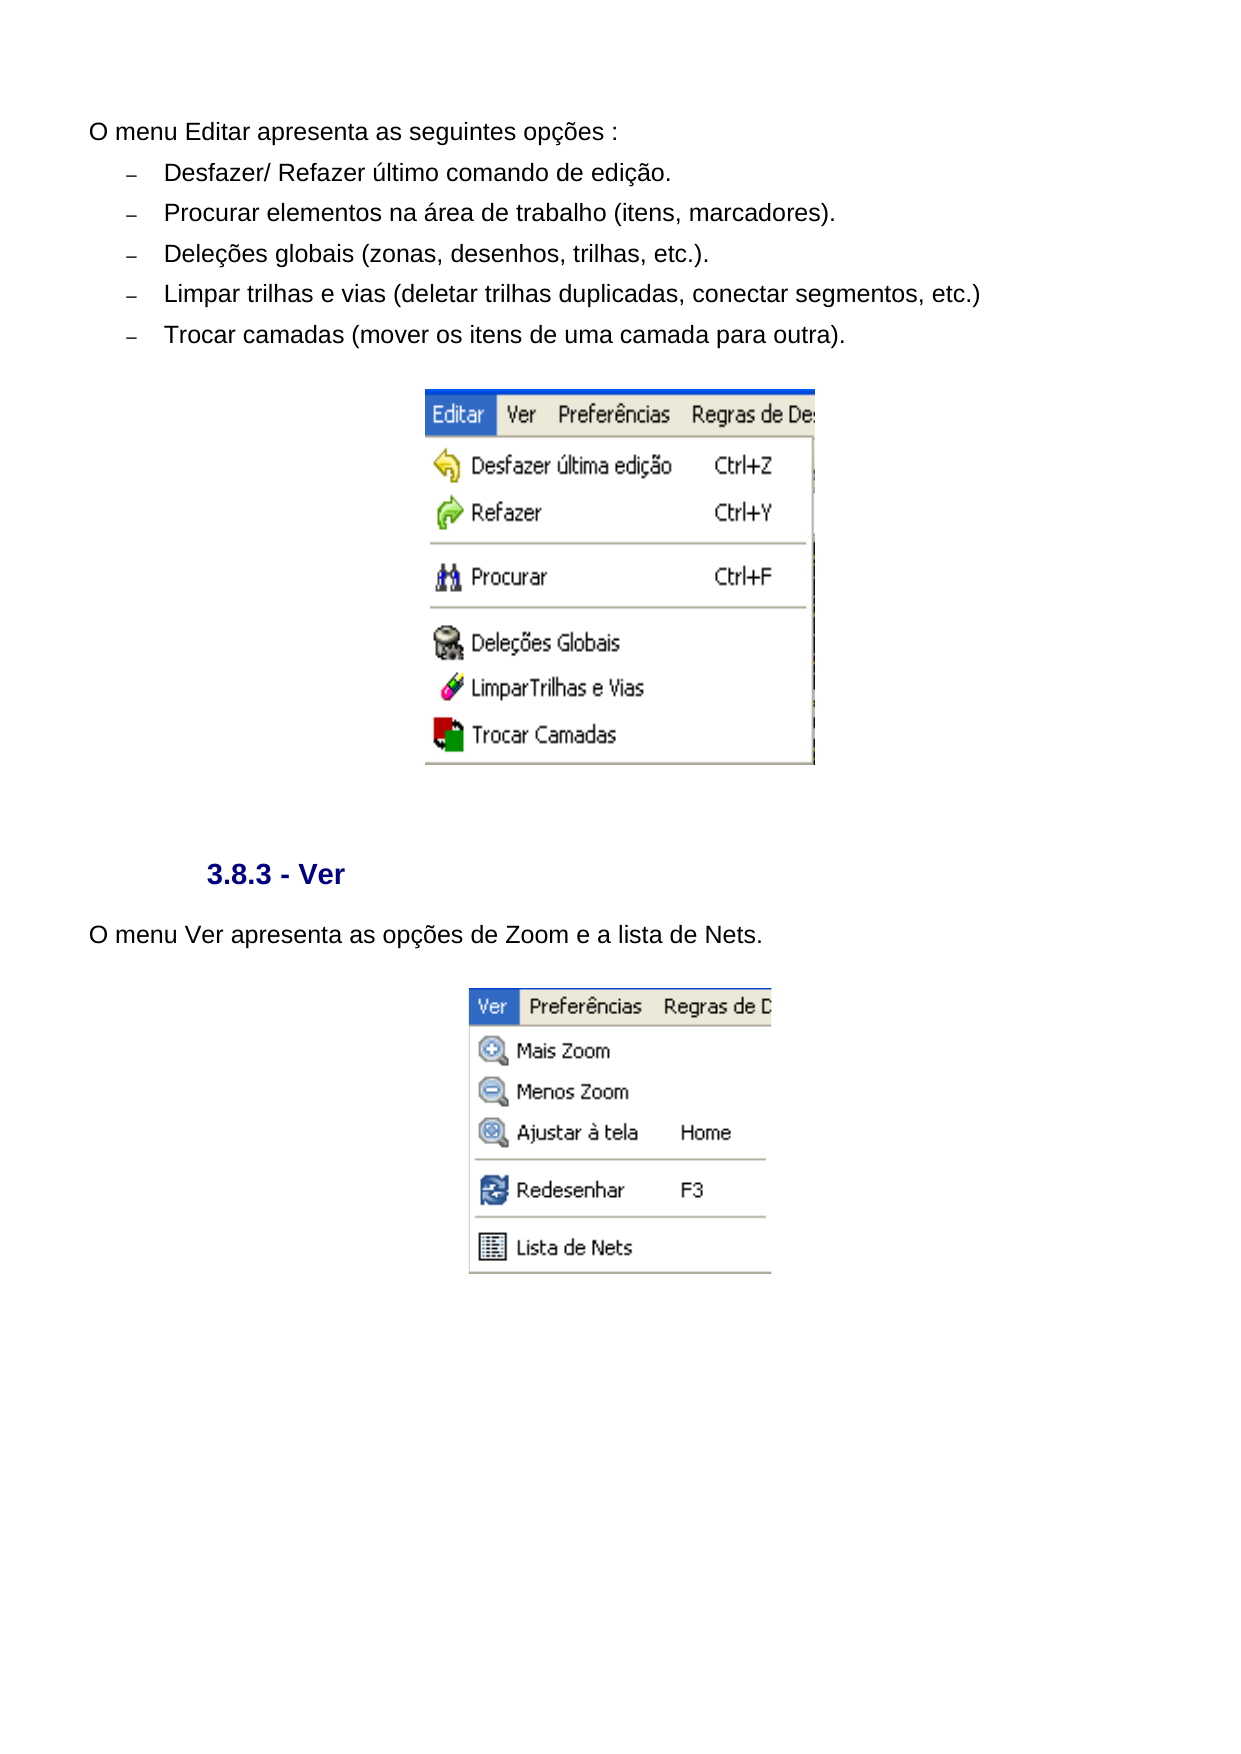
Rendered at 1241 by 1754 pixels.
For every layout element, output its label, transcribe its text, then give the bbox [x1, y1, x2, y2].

text O menu Editar apresenta as seguintes opções : [88, 118, 1152, 146]
picture [425, 389, 815, 765]
picture [468, 988, 772, 1274]
list Procurar elementos na área de trabalho (itens, marcadores). [126, 199, 1152, 227]
text O menu Ver apresenta as opções de Zoom e a lista de Nets. [88, 920, 1152, 948]
subtitle Ver [207, 858, 1152, 891]
list Deleções globais (zonas, desenhos, trilhas, etc.). [126, 240, 1152, 268]
list Limpar trilhas e vias (deletar trilhas duplicadas, conectar segmentos, etc.) [126, 280, 1152, 308]
list Trocar camadas (mover os itens de uma camada para outra). [126, 321, 1152, 349]
list Desfazer/ Refazer último comando de edição. [126, 159, 1152, 187]
